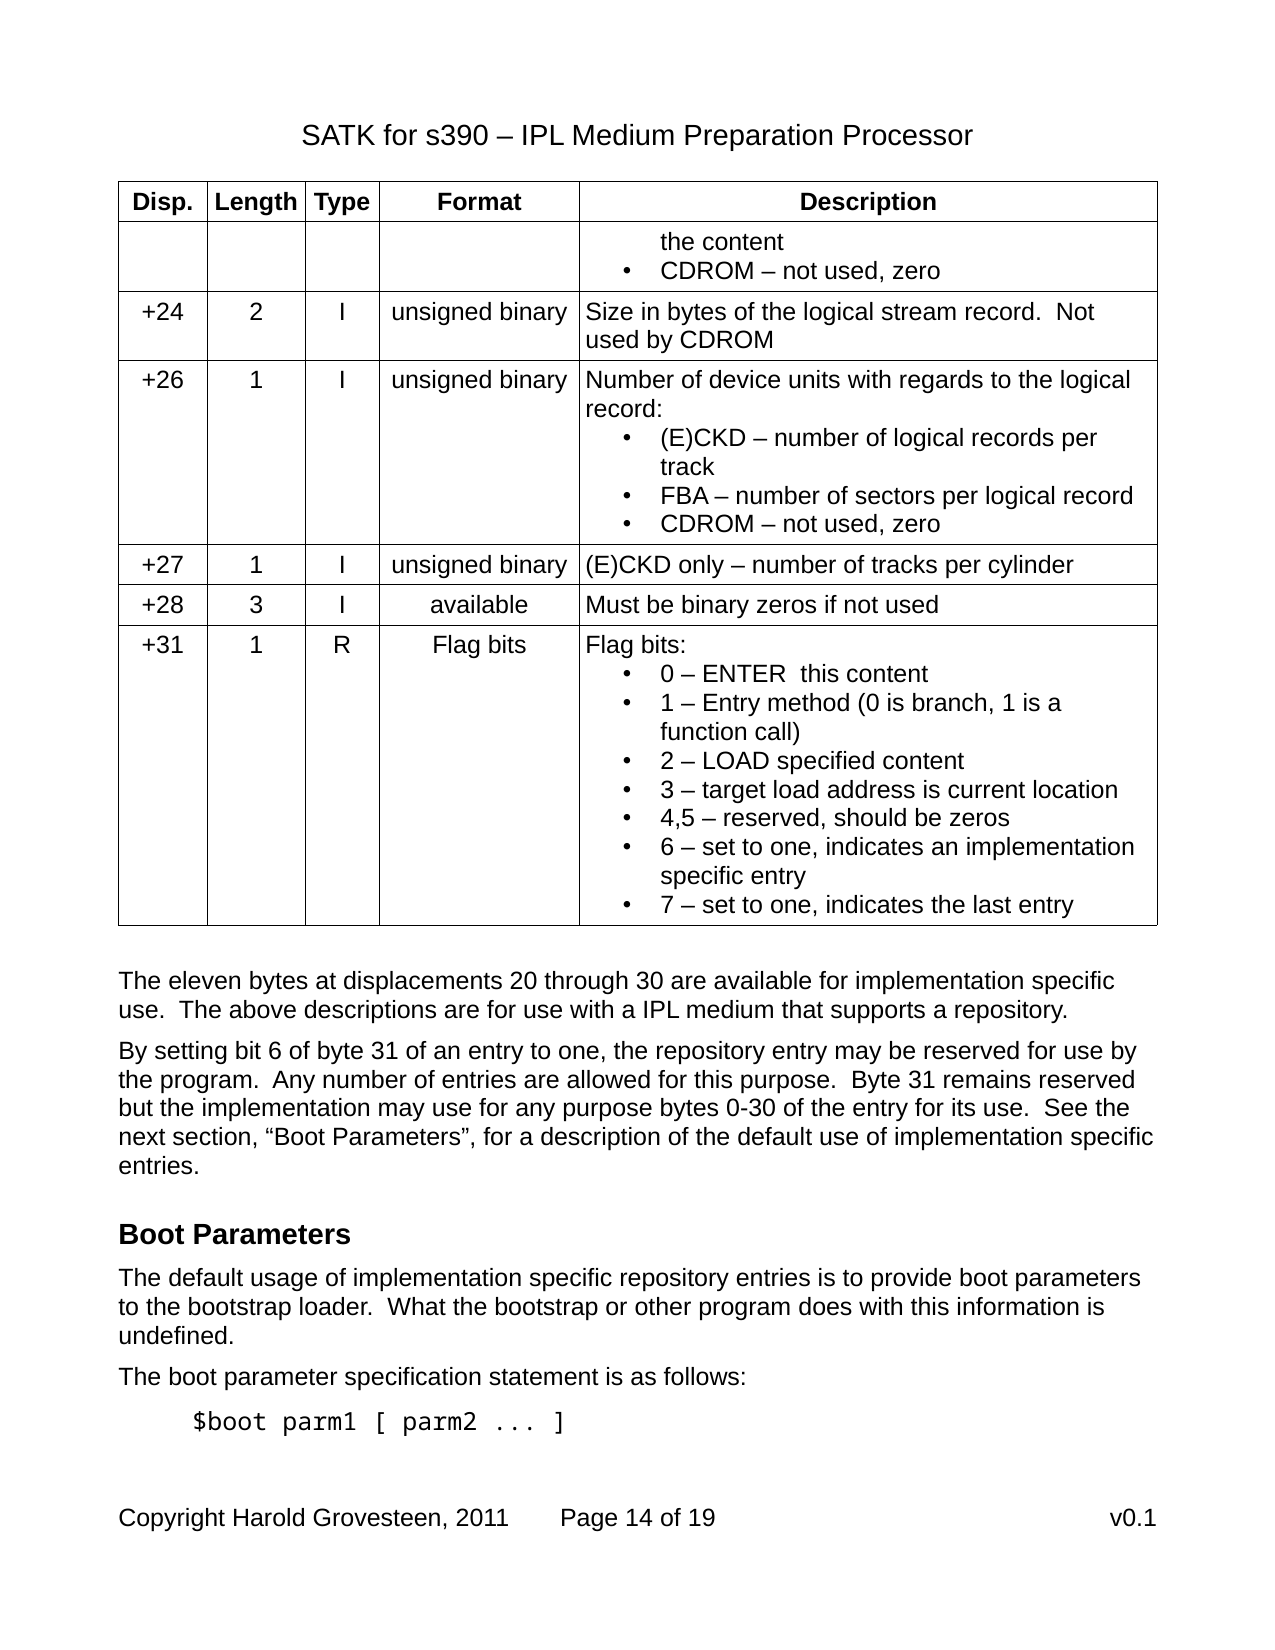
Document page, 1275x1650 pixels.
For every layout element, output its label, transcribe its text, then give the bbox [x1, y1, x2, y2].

table_header Disp. [119, 182, 207, 221]
table_cell [380, 222, 579, 291]
table_cell I [306, 361, 379, 544]
table_cell Number of device units with regards to the logical record: (E)CKD – number of logical records per track FBA – number of sectors per logical record CDROM – not used, zero [580, 361, 1157, 544]
table_cell I [306, 545, 379, 584]
table_cell +28 [119, 585, 207, 625]
table_cell I [306, 585, 379, 625]
table_cell 1 [208, 545, 305, 584]
table_cell 2 [208, 292, 305, 360]
table_cell Must be binary zeros if not used [580, 585, 1157, 625]
subtitle Boot Parameters [118, 1217, 1157, 1251]
table_header Type [306, 182, 379, 221]
text The eleven bytes at displacements 20 through 30 are available for implementation specific use. The above descriptions are for use with a IPL medium that supports a repository. [118, 966, 1157, 1023]
table_cell 3 [208, 585, 305, 625]
table_cell [208, 222, 305, 291]
table_cell (E)CKD only – number of tracks per cylinder [580, 545, 1157, 584]
table_header Length [208, 182, 305, 221]
table_cell +27 [119, 545, 207, 584]
table_cell I [306, 292, 379, 360]
table_cell 1 [208, 626, 305, 924]
table_cell available [380, 585, 579, 625]
table_cell [306, 222, 379, 291]
table_header Description [580, 182, 1157, 221]
table_cell unsigned binary [380, 292, 579, 360]
table_cell Flag bits [380, 626, 579, 924]
table_cell R [306, 626, 379, 924]
text The default usage of implementation specific repository entries is to provide boot parameters to the bootstrap loader. What the bootstrap or other program does with this information is undefined. [118, 1263, 1157, 1349]
table_cell [119, 222, 207, 291]
table_cell +31 [119, 626, 207, 924]
text $boot parm1 [ parm2 ... ] [192, 1403, 1157, 1437]
table_cell Flag bits: 0 – ENTER this content 1 – Entry method (0 is branch, 1 is a function call) 2 – LOAD specified content 3 – target load address is current location 4,5 – reserved, should be zeros 6 – set to one, indicates an implementation specific entry 7 – set to one, indicates the last entry [580, 626, 1157, 924]
table_cell Size in bytes of the logical stream record. Not used by CDROM [580, 292, 1157, 360]
table_cell unsigned binary [380, 361, 579, 544]
table_cell +26 [119, 361, 207, 544]
text The boot parameter specification statement is as follows: [118, 1362, 1157, 1391]
table_cell unsigned binary [380, 545, 579, 584]
table_cell +24 [119, 292, 207, 360]
table_cell Starting location of this content: (E)CKD – two unsigned two-byte binary values indicating the starting cylinder and head of the content, respectively (CCHH) FBA – sector number of the first sector of the content CDROM – not used, zero [580, 222, 1157, 291]
table_cell 1 [208, 361, 305, 544]
table_header Format [380, 182, 579, 221]
text By setting bit 6 of byte 31 of an entry to one, the repository entry may be reserved for use by the program. Any number of entries are allowed for this purpose. Byte 31 remains reserved but the implementation may use for any purpose bytes 0-30 of the entry for its use. See the next section, “Boot Parameters”, for a description of the default use of implementation specific entries. [118, 1036, 1157, 1179]
